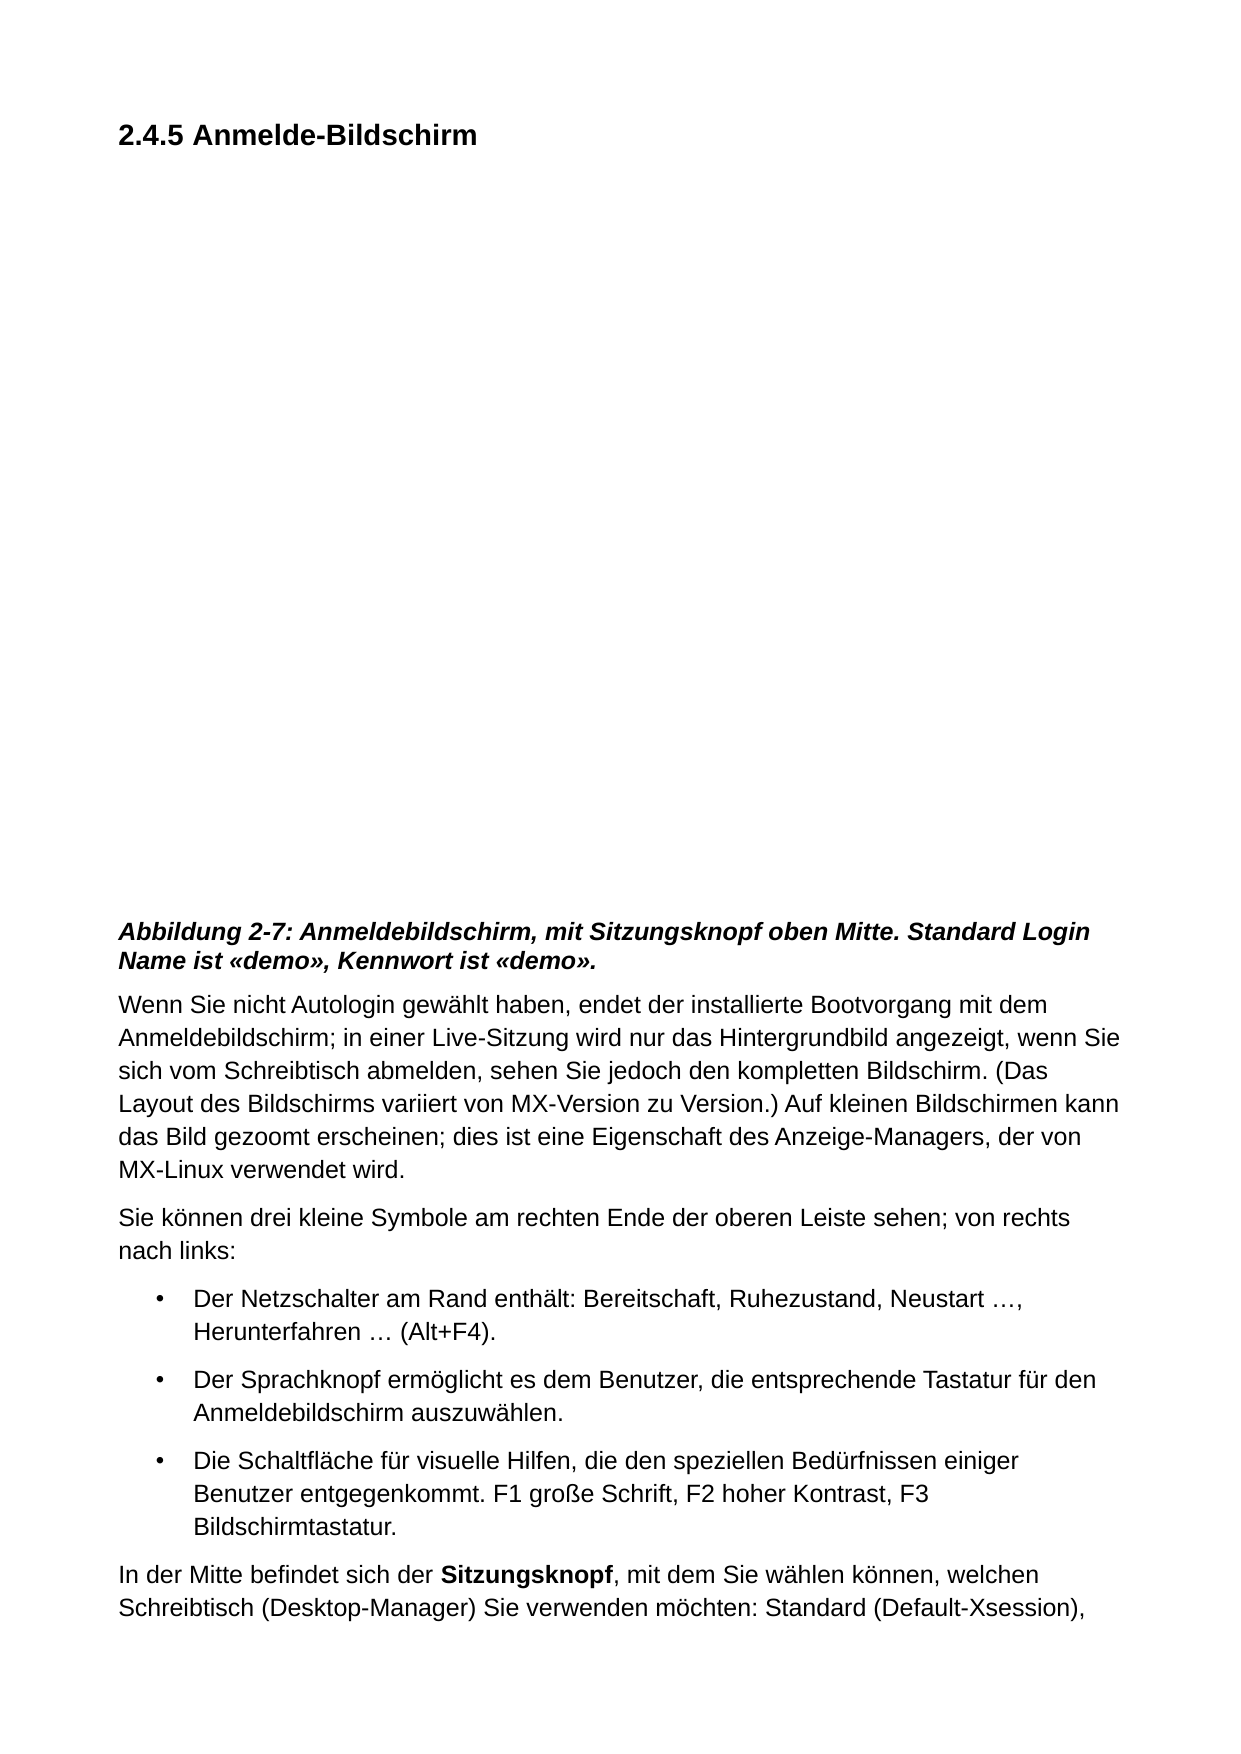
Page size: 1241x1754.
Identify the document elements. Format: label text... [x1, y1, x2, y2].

list Der Netzschalter am Rand enthält: Bereitschaft, Ruhezustand, Neustart …, Herunterfahren … (Alt+F4). [156, 1284, 1122, 1346]
list Die Schaltfläche für visuelle Hilfen, die den speziellen Bedürfnissen einiger Benutzer entgegenkommt. F1 große Schrift, F2 hoher Kontrast, F3 Bildschirmtastatur. [156, 1446, 1122, 1541]
text Sie können drei kleine Symbole am rechten Ende der oberen Leiste sehen; von rechts nach links: [118, 1203, 1122, 1265]
text Abbildung 2-7: Anmeldebildschirm, mit Sitzungsknopf oben Mitte. Standard Login Name ist «demo», Kennwort ist «demo». [118, 164, 1122, 975]
subtitle Anmelde-Bildschirm [118, 118, 1122, 152]
text In der Mitte befindet sich der Sitzungsknopf, mit dem Sie wählen können, welchen Schreibtisch (Desktop-Manager) Sie verwenden möchten: Standard (Default-Xsession), [118, 1560, 1122, 1622]
list Der Sprachknopf ermöglicht es dem Benutzer, die entsprechende Tastatur für den Anmeldebildschirm auszuwählen. [156, 1365, 1122, 1427]
text Wenn Sie nicht Autologin gewählt haben, endet der installierte Bootvorgang mit dem Anmeldebildschirm; in einer Live-Sitzung wird nur das Hintergrundbild angezeigt, wenn Sie sich vom Schreibtisch abmelden, sehen Sie jedoch den kompletten Bildschirm. (Das Layout des Bildschirms variiert von MX-Version zu Version.) Auf kleinen Bildschirmen kann das Bild gezoomt erscheinen; dies ist eine Eigenschaft des Anzeige-Managers, der von MX-Linux verwendet wird. [118, 990, 1122, 1184]
